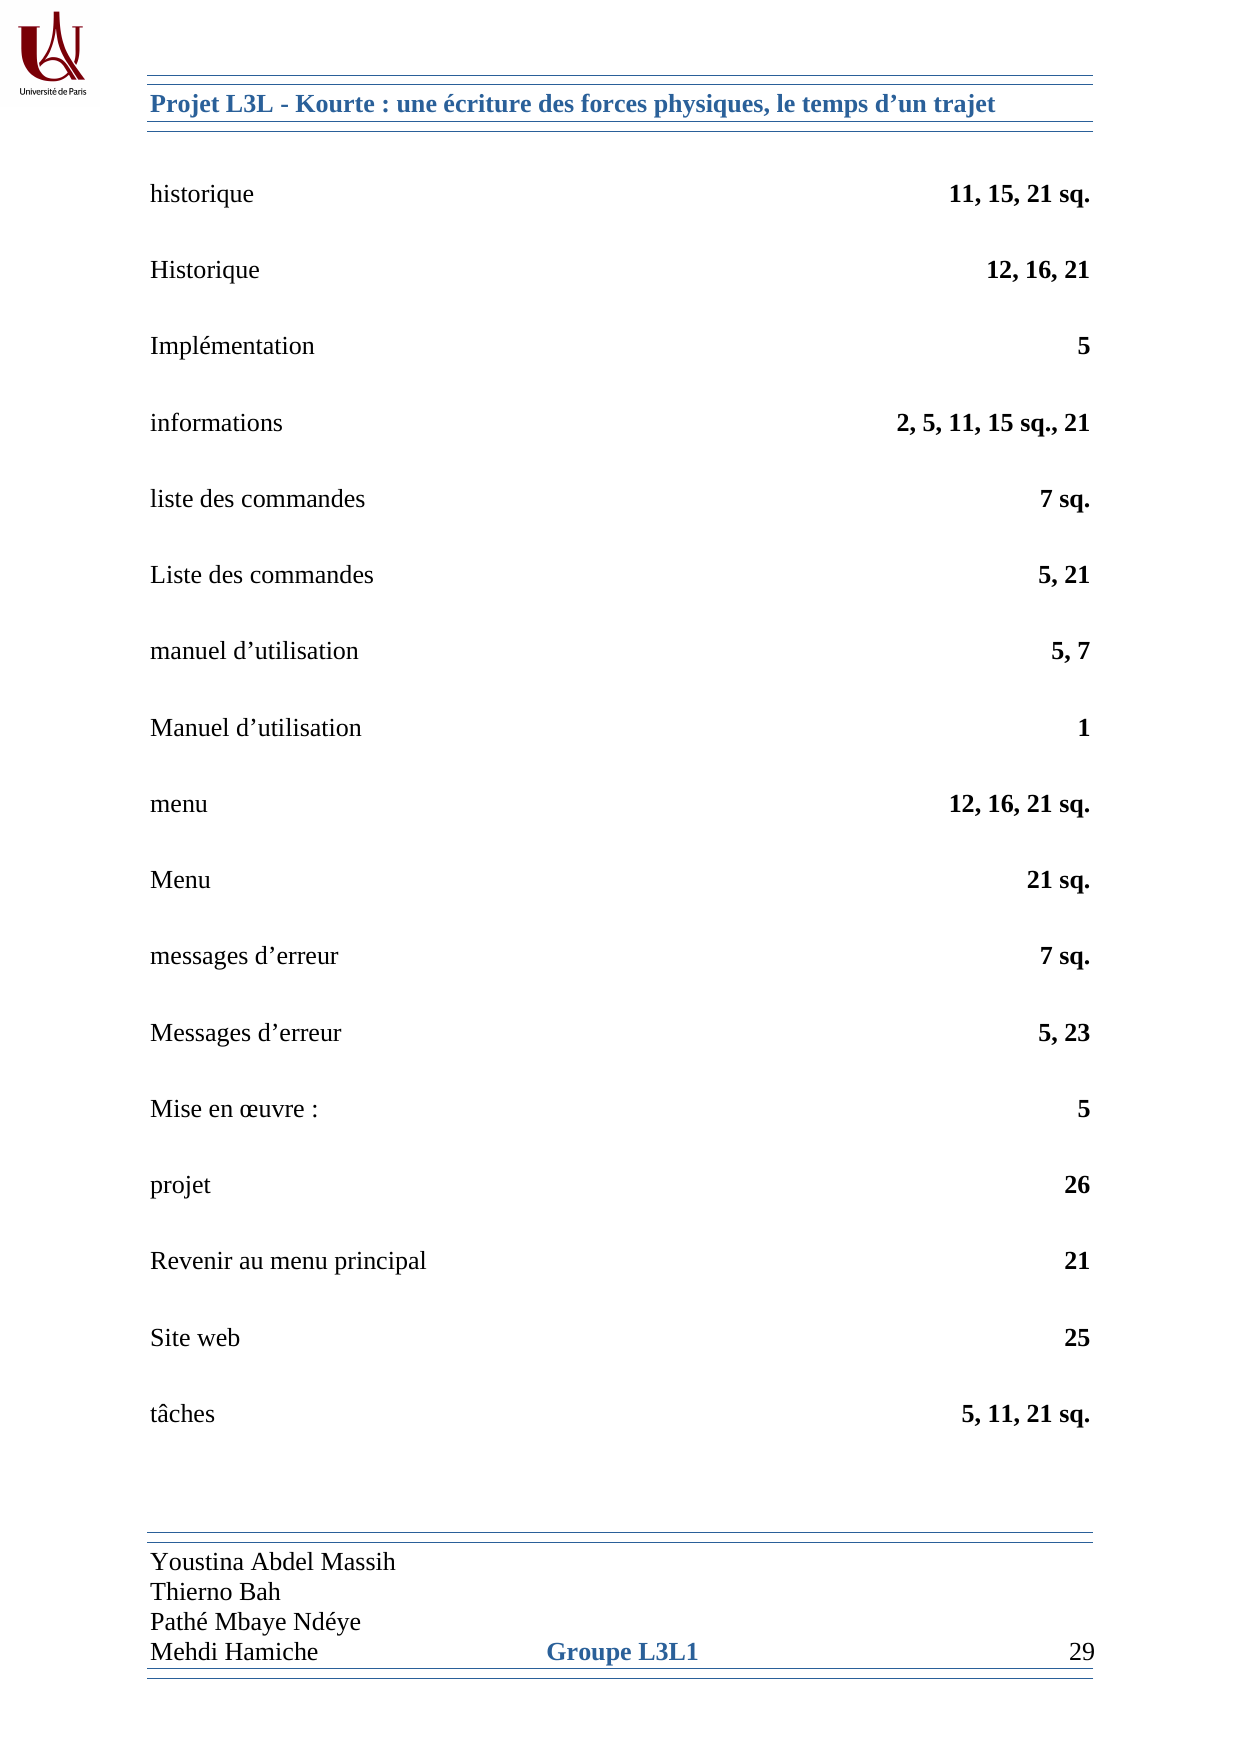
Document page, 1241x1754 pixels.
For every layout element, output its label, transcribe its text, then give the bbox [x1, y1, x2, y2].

text Menu 21 sq. [150, 864, 1090, 894]
picture [0, 0, 101, 107]
text menu 12, 16, 21 sq. [150, 788, 1090, 818]
text Historique 12, 16, 21 [150, 254, 1090, 284]
text Messages d’erreur 5, 23 [150, 1017, 1090, 1047]
text messages d’erreur 7 sq. [150, 940, 1090, 970]
text Liste des commandes 5, 21 [150, 559, 1090, 589]
text Implémentation 5 [150, 330, 1090, 360]
text Revenir au menu principal 21 [150, 1245, 1090, 1275]
text tâches 5, 11, 21 sq. [150, 1398, 1090, 1428]
text projet 26 [150, 1169, 1090, 1199]
text informations 2, 5, 11, 15 sq., 21 [150, 407, 1090, 437]
text Mise en œuvre : 5 [150, 1093, 1090, 1123]
text manuel d’utilisation 5, 7 [150, 635, 1090, 665]
text liste des commandes 7 sq. [150, 483, 1090, 513]
text historique 11, 15, 21 sq. [150, 178, 1090, 208]
text Manuel d’utilisation 1 [150, 712, 1090, 742]
text Site web 25 [150, 1322, 1090, 1352]
